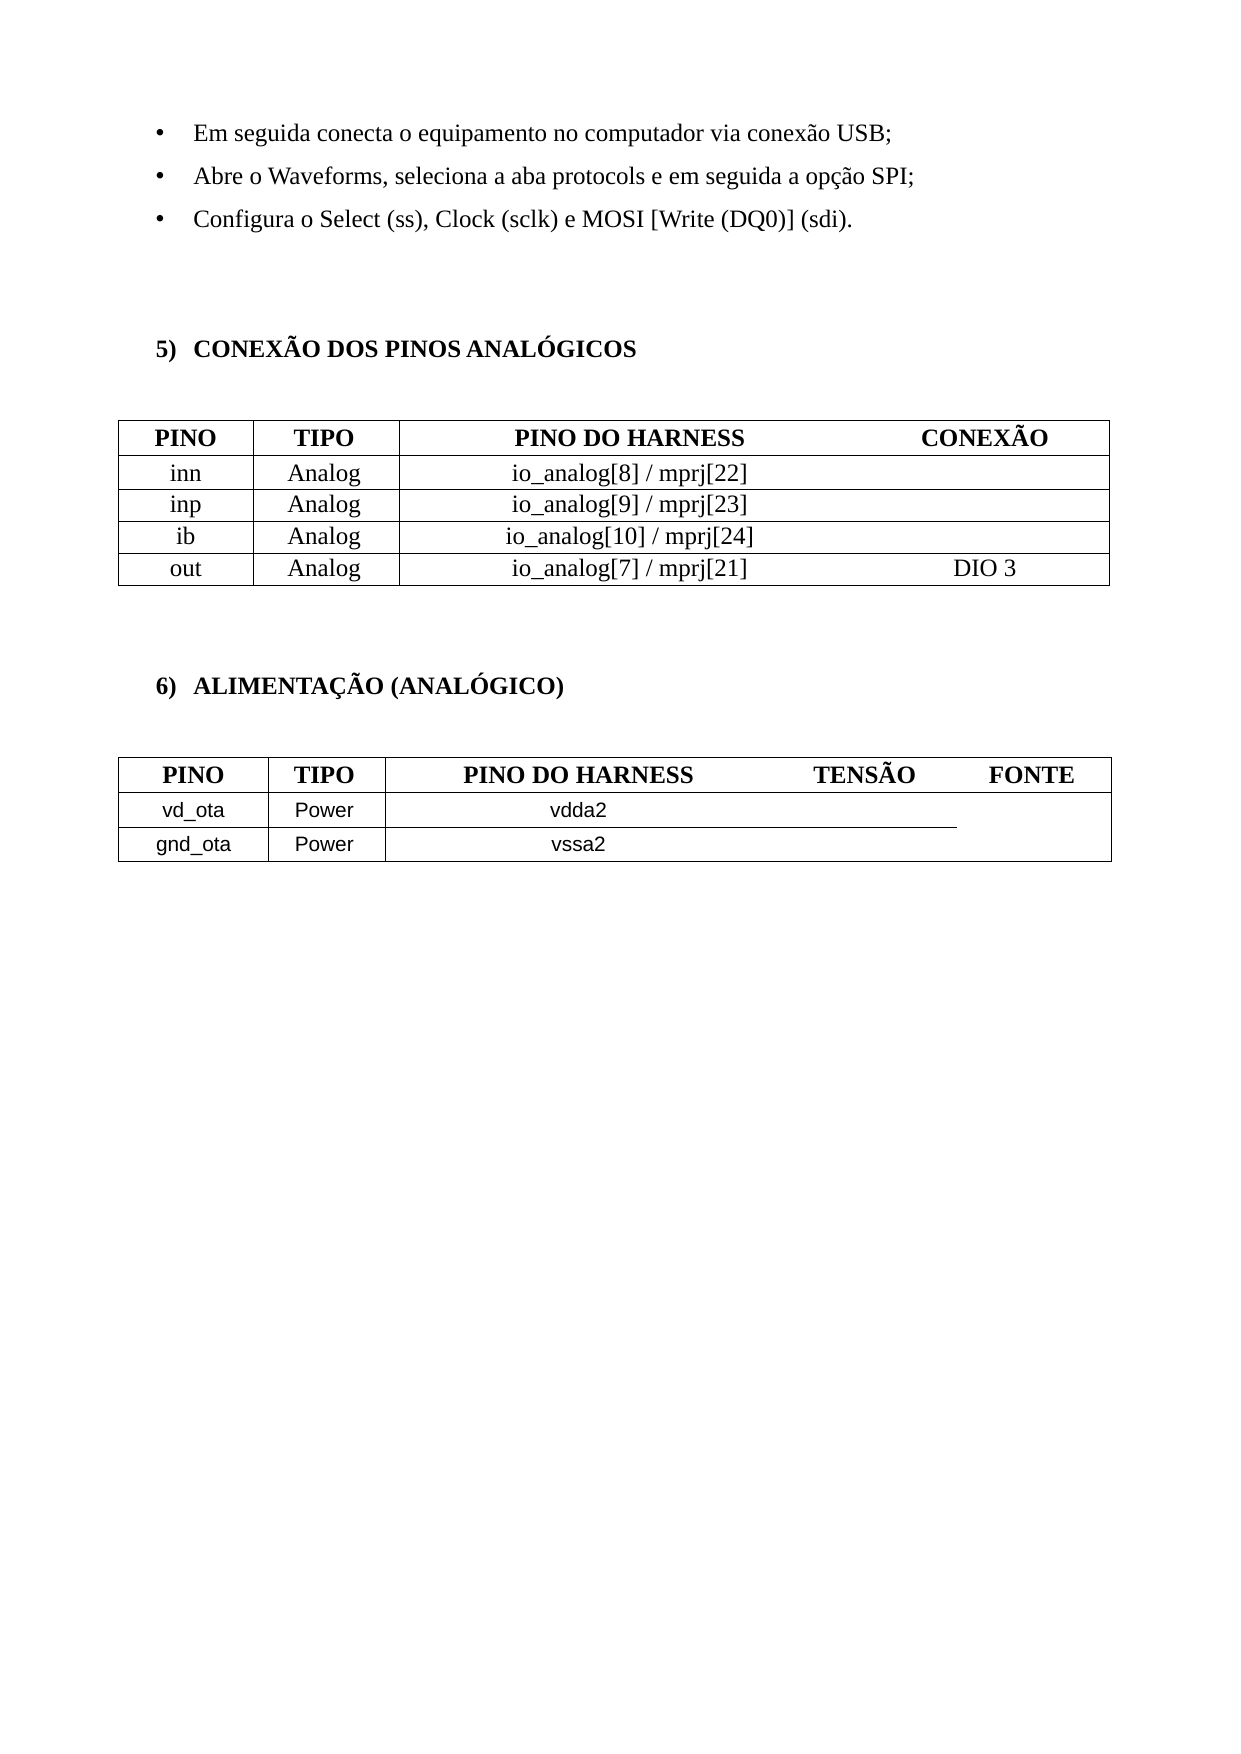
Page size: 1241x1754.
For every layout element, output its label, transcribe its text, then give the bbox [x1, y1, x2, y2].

list Abre o Waveforms, seleciona a aba protocols e em seguida a opção SPI; [156, 161, 1122, 190]
table_cell vdda2 [386, 793, 776, 827]
table_header CONEXÃO [864, 421, 1109, 455]
table_header TIPO [269, 758, 385, 792]
table_cell [957, 793, 1111, 861]
table_cell vd_ota [119, 793, 268, 827]
table_cell out [119, 554, 253, 585]
table_cell io_analog[9] / mprj[23] [400, 490, 864, 521]
table_header PINO DO HARNESS [400, 421, 864, 455]
table_cell [864, 456, 1109, 489]
table_header PINO [119, 421, 253, 455]
list ALIMENTAÇÃO (ANALÓGICO) [156, 671, 1122, 700]
list Em seguida conecta o equipamento no computador via conexão USB; [156, 118, 1122, 147]
table_cell Analog [254, 554, 399, 585]
list Configura o Select (ss), Clock (sclk) e MOSI [Write (DQ0)] (sdi). [156, 204, 1122, 233]
table_cell Power [269, 828, 385, 861]
table_header FONTE [957, 758, 1111, 792]
table_header TIPO [254, 421, 399, 455]
table_cell gnd_ota [119, 828, 268, 861]
table_cell io_analog[10] / mprj[24] [400, 522, 864, 553]
table_header PINO DO HARNESS [386, 758, 776, 792]
table_cell Analog [254, 490, 399, 521]
table_cell [776, 793, 957, 827]
table_cell Analog [254, 456, 399, 489]
table_cell DIO 3 [864, 554, 1109, 585]
table_cell [864, 490, 1109, 521]
table_header PINO [119, 758, 268, 792]
table_cell inn [119, 456, 253, 489]
table_cell inp [119, 490, 253, 521]
table_cell ib [119, 522, 253, 553]
table_cell io_analog[8] / mprj[22] [400, 456, 864, 489]
table_header TENSÃO [776, 758, 957, 792]
table_cell Power [269, 793, 385, 827]
table_cell io_analog[7] / mprj[21] [400, 554, 864, 585]
table_cell [864, 522, 1109, 553]
table_cell Analog [254, 522, 399, 553]
list CONEXÃO DOS PINOS ANALÓGICOS [156, 334, 1122, 362]
table_cell [776, 828, 957, 861]
table_cell vssa2 [386, 828, 776, 861]
